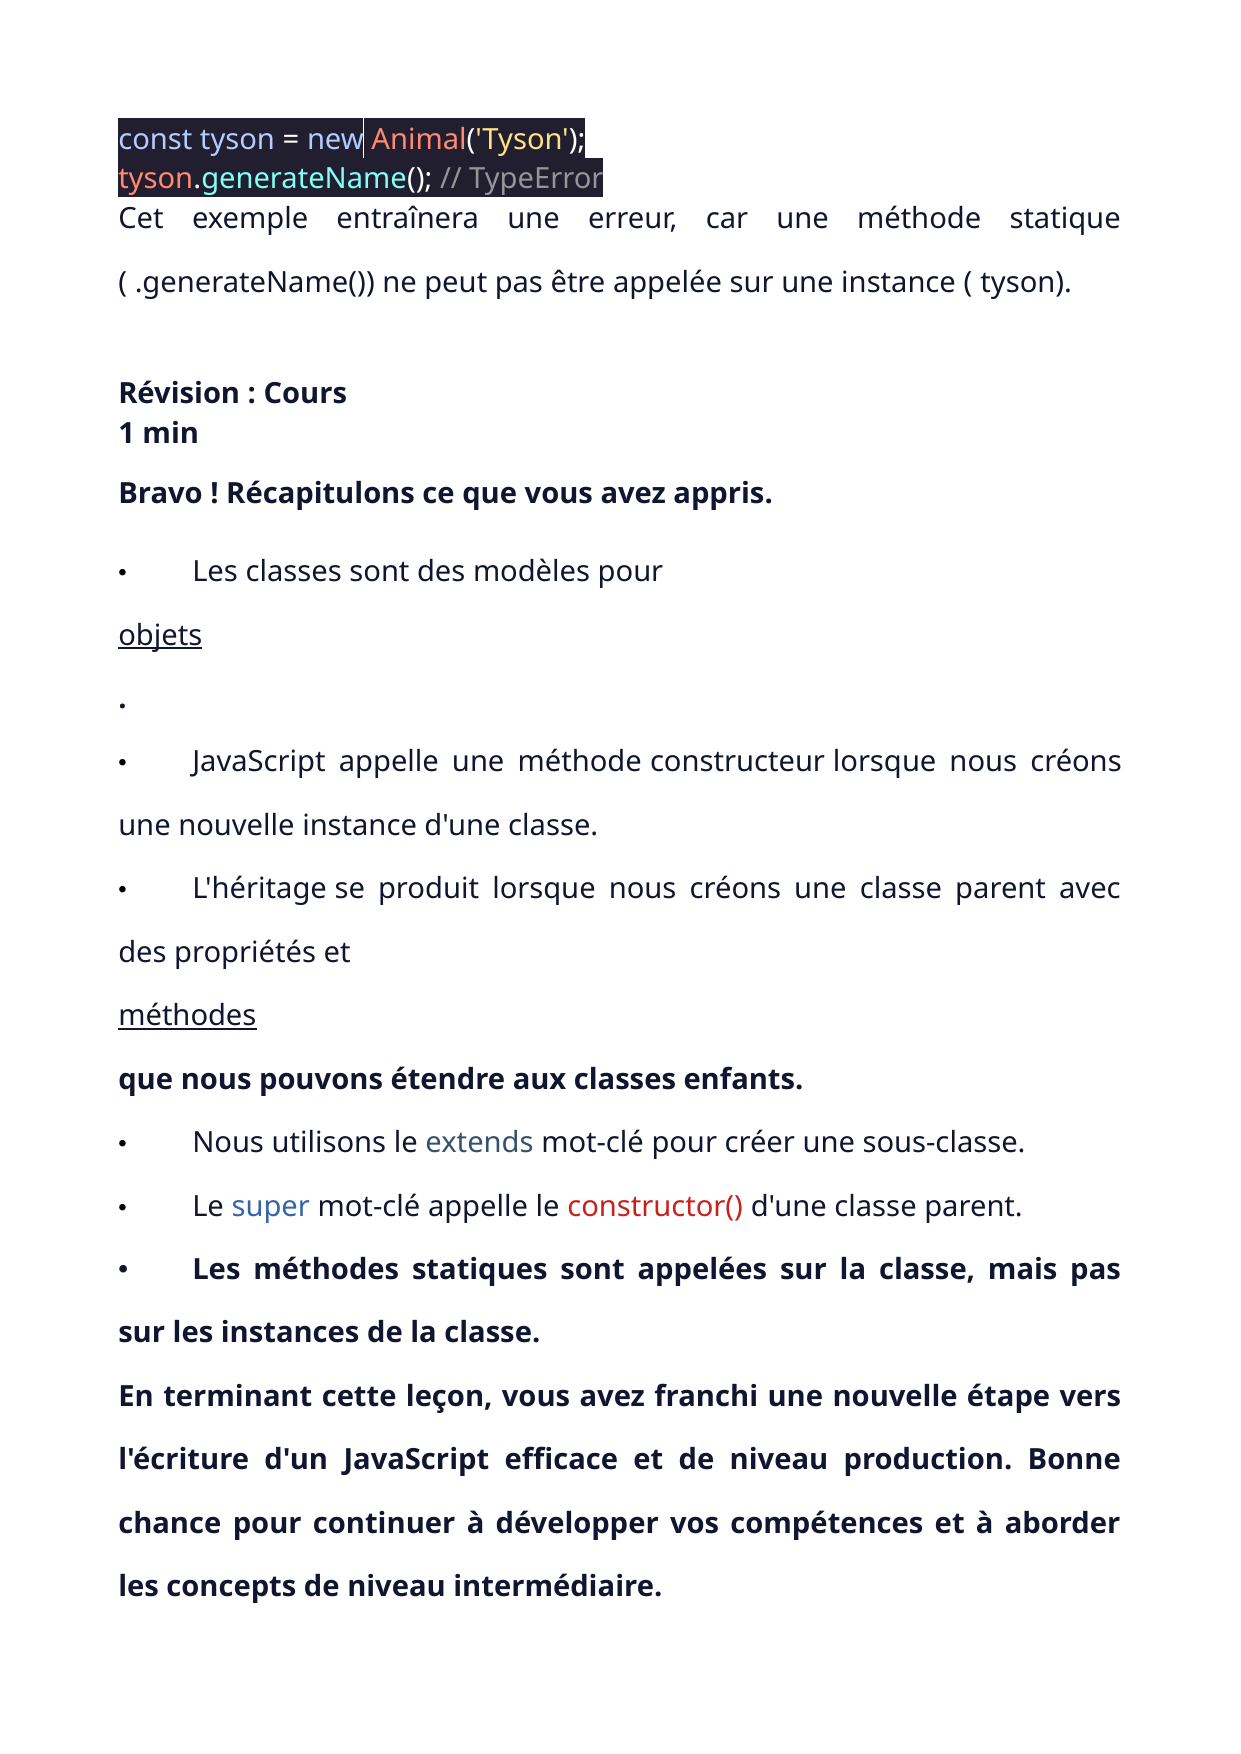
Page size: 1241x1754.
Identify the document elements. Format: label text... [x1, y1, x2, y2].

list Nous utilisons le extends mot-clé pour créer une sous-classe. [118, 1121, 1122, 1161]
text Cet exemple entraînera une erreur, car une méthode statique ( .generateName()) ne peut pas être appelée sur une instance ( tyson). [118, 197, 1122, 301]
list Les classes sont des modèles pour [118, 550, 1122, 590]
text . [118, 677, 1122, 717]
subtitle Révision : Cours [118, 372, 1122, 412]
text que nous pouvons étendre aux classes enfants. [118, 1058, 1122, 1098]
text En terminant cette leçon, vous avez franchi une nouvelle étape vers l'écriture d'un JavaScript efficace et de niveau production. Bonne chance pour continuer à développer vos compétences et à aborder les concepts de niveau intermédiaire. [118, 1375, 1122, 1605]
text Bravo ! Récapitulons ce que vous avez appris. [118, 472, 1122, 512]
text méthodes [118, 994, 1122, 1034]
list L'héritage se produit lorsque nous créons une classe parent avec des propriétés et [118, 868, 1122, 971]
text const tyson = new Animal('Tyson'); [118, 118, 1122, 158]
list JavaScript appelle une méthode constructeur lorsque nous créons une nouvelle instance d'une classe. [118, 741, 1122, 844]
text 1 min [118, 412, 1122, 452]
list Le super mot-clé appelle le constructor() d'une classe parent. [118, 1185, 1122, 1224]
text tyson.generateName(); // TypeError [118, 158, 1122, 197]
text objets [118, 614, 1122, 653]
list Les méthodes statiques sont appelées sur la classe, mais pas sur les instances de la classe. [118, 1248, 1122, 1351]
